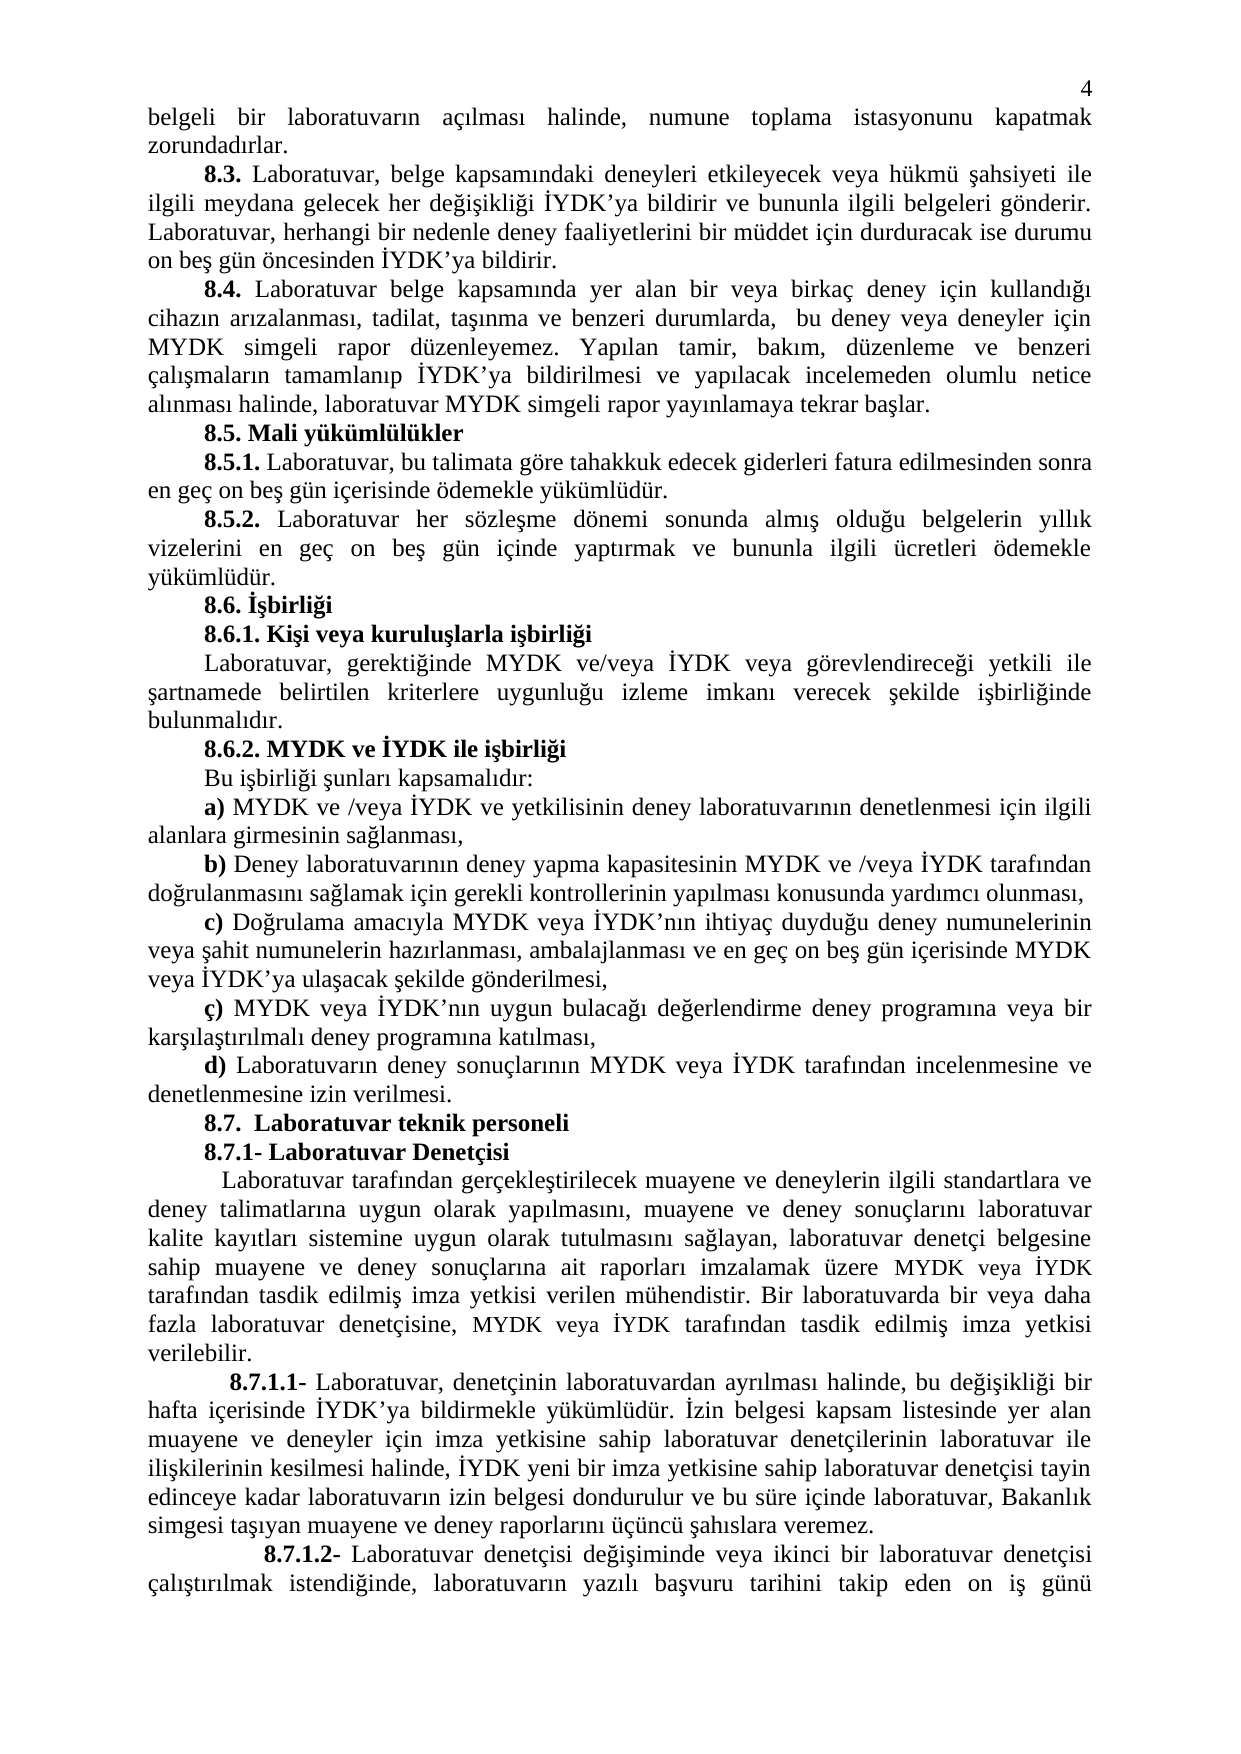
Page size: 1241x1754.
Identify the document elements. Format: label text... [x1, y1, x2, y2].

text ç) MYDK veya İYDK’nın uygun bulacağı değerlendirme deney programına veya bir karşılaştırılmalı deney programına katılması, [148, 993, 1092, 1050]
text 8.7.1- Laboratuvar Denetçisi [148, 1137, 1092, 1165]
text c) Doğrulama amacıyla MYDK veya İYDK’nın ihtiyaç duyduğu deney numunelerinin veya şahit numunelerin hazırlanması, ambalajlanması ve en geç on beş gün içerisinde MYDK veya İYDK’ya ulaşacak şekilde gönderilmesi, [148, 907, 1092, 993]
text 8.4. Laboratuvar belge kapsamında yer alan bir veya birkaç deney için kullandığı cihazın arızalanması, tadilat, taşınma ve benzeri durumlarda, bu deney veya deneyler için MYDK simgeli rapor düzenleyemez. Yapılan tamir, bakım, düzenleme ve benzeri çalışmaların tamamlanıp İYDK’ya bildirilmesi ve yapılacak incelemeden olumlu netice alınması halinde, laboratuvar MYDK simgeli rapor yayınlamaya tekrar başlar. [148, 274, 1092, 418]
text a) MYDK ve /veya İYDK ve yetkilisinin deney laboratuvarının denetlenmesi için ilgili alanlara girmesinin sağlanması, [148, 792, 1092, 849]
text 8.5.1. Laboratuvar, bu talimata göre tahakkuk edecek giderleri fatura edilmesinden sonra en geç on beş gün içerisinde ödemekle yükümlüdür. [148, 447, 1092, 504]
text Laboratuvar, gerektiğinde MYDK ve/veya İYDK veya görevlendireceği yetkili ile şartnamede belirtilen kriterlere uygunluğu izleme imkanı verecek şekilde işbirliğinde bulunmalıdır. [148, 648, 1092, 734]
text 8.7. Laboratuvar teknik personeli [148, 1108, 1092, 1137]
text 8.3. Laboratuvar, belge kapsamındaki deneyleri etkileyecek veya hükmü şahsiyeti ile ilgili meydana gelecek her değişikliği İYDK’ya bildirir ve bununla ilgili belgeleri gönderir. Laboratuvar, herhangi bir nedenle deney faaliyetlerini bir müddet için durduracak ise durumu on beş gün öncesinden İYDK’ya bildirir. [148, 159, 1092, 274]
text Bu işbirliği şunları kapsamalıdır: [148, 763, 1092, 792]
text 8.7.1.2- Laboratuvar denetçisi değişiminde veya ikinci bir laboratuvar denetçisi çalıştırılmak istendiğinde, laboratuvarın yazılı başvuru tarihini takip eden on iş günü [148, 1539, 1092, 1597]
text 8.6.1. Kişi veya kuruluşlarla işbirliği [148, 619, 1092, 648]
text belgeli bir laboratuvarın açılması halinde, numune toplama istasyonunu kapatmak zorundadırlar. [148, 101, 1092, 159]
text 8.7.1.1- Laboratuvar, denetçinin laboratuvardan ayrılması halinde, bu değişikliği bir hafta içerisinde İYDK’ya bildirmekle yükümlüdür. İzin belgesi kapsam listesinde yer alan muayene ve deneyler için imza yetkisine sahip laboratuvar denetçilerinin laboratuvar ile ilişkilerinin kesilmesi halinde, İYDK yeni bir imza yetkisine sahip laboratuvar denetçisi tayin edinceye kadar laboratuvarın izin belgesi dondurulur ve bu süre içinde laboratuvar, Bakanlık simgesi taşıyan muayene ve deney raporlarını üçüncü şahıslara veremez. [148, 1367, 1092, 1539]
text 8.6. İşbirliği [148, 590, 1092, 619]
text d) Laboratuvarın deney sonuçlarının MYDK veya İYDK tarafından incelenmesine ve denetlenmesine izin verilmesi. [148, 1050, 1092, 1108]
text 8.6.2. MYDK ve İYDK ile işbirliği [148, 734, 1092, 763]
text 8.5. Mali yükümlülükler [148, 418, 1092, 447]
text b) Deney laboratuvarının deney yapma kapasitesinin MYDK ve /veya İYDK tarafından doğrulanmasını sağlamak için gerekli kontrollerinin yapılması konusunda yardımcı olunması, [148, 849, 1092, 907]
text Laboratuvar tarafından gerçekleştirilecek muayene ve deneylerin ilgili standartlara ve deney talimatlarına uygun olarak yapılmasını, muayene ve deney sonuçlarını laboratuvar kalite kayıtları sistemine uygun olarak tutulmasını sağlayan, laboratuvar denetçi belgesine sahip muayene ve deney sonuçlarına ait raporları imzalamak üzere MYDK veya İYDK tarafından tasdik edilmiş imza yetkisi verilen mühendistir. Bir laboratuvarda bir veya daha fazla laboratuvar denetçisine, MYDK veya İYDK tarafından tasdik edilmiş imza yetkisi verilebilir. [148, 1165, 1092, 1367]
text 8.5.2. Laboratuvar her sözleşme dönemi sonunda almış olduğu belgelerin yıllık vizelerini en geç on beş gün içinde yaptırmak ve bununla ilgili ücretleri ödemekle yükümlüdür. [148, 504, 1092, 590]
